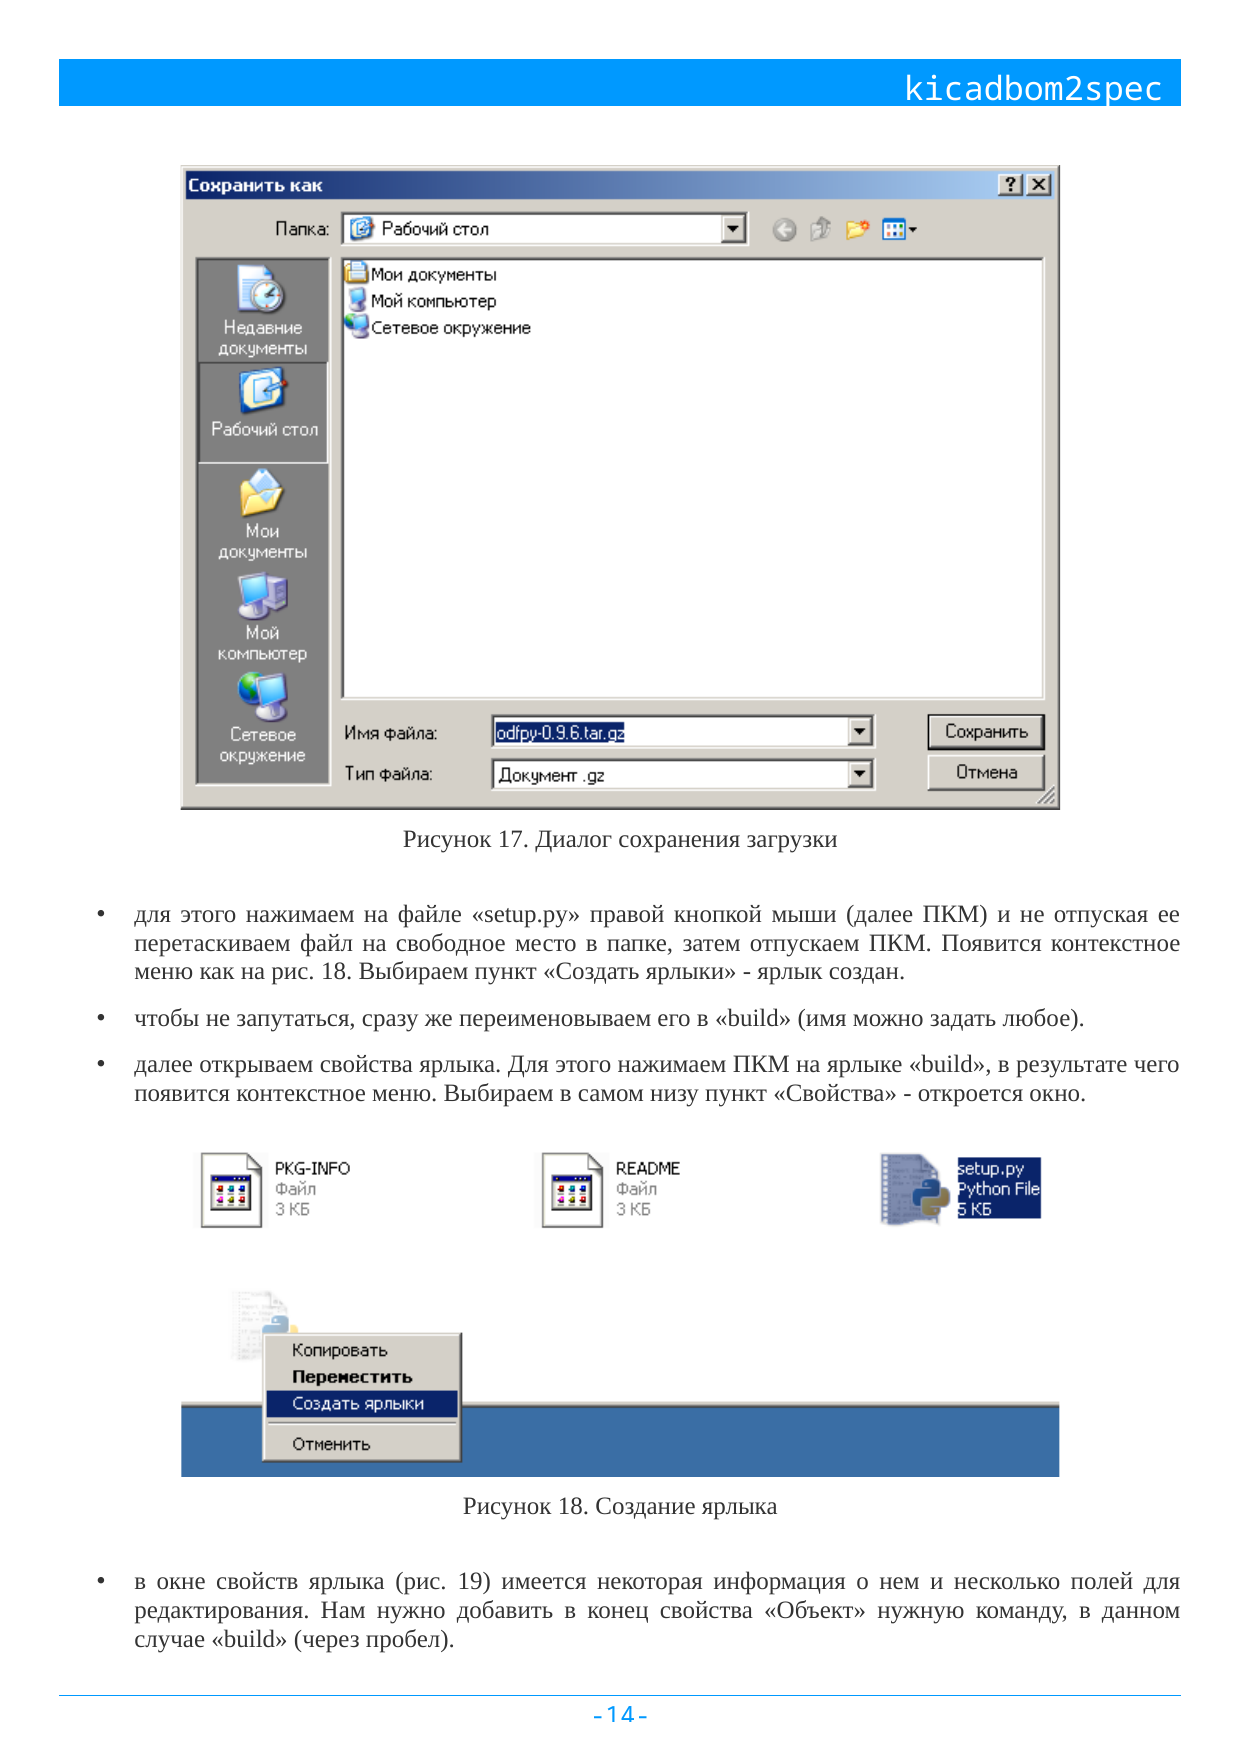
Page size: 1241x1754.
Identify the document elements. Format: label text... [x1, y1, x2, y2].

list чтобы не запутаться, сразу же переименовываем его в «build» (имя можно задать любое). [97, 1003, 1181, 1032]
list в окне свойств ярлыка (рис. 19) имеется некоторая информация о нем и несколько полей для редактирования. Нам нужно добавить в конец свойства «Объект» нужную команду, в данном случае «build» (через пробел). [97, 1566, 1181, 1652]
picture [180, 165, 1061, 810]
picture [181, 1142, 1060, 1477]
list для этого нажимаем на файле «setup.py» правой кнопкой мыши (далее ПКМ) и не отпуская ее перетаскиваем файл на свободное место в папке, затем отпускаем ПКМ. Появится контекстное меню как на рис. 18. Выбираем пункт «Создать ярлыки» - ярлык создан. [97, 899, 1181, 985]
text Рисунок 18. Создание ярлыка [181, 1477, 1059, 1520]
text Рисунок 17. Диалог сохранения загрузки [180, 810, 1060, 852]
list далее открываем свойства ярлыка. Для этого нажимаем ПКМ на ярлыке «build», в результате чего появится контекстное меню. Выбираем в самом низу пункт «Свойства» - откроется окно. [97, 1049, 1181, 1107]
